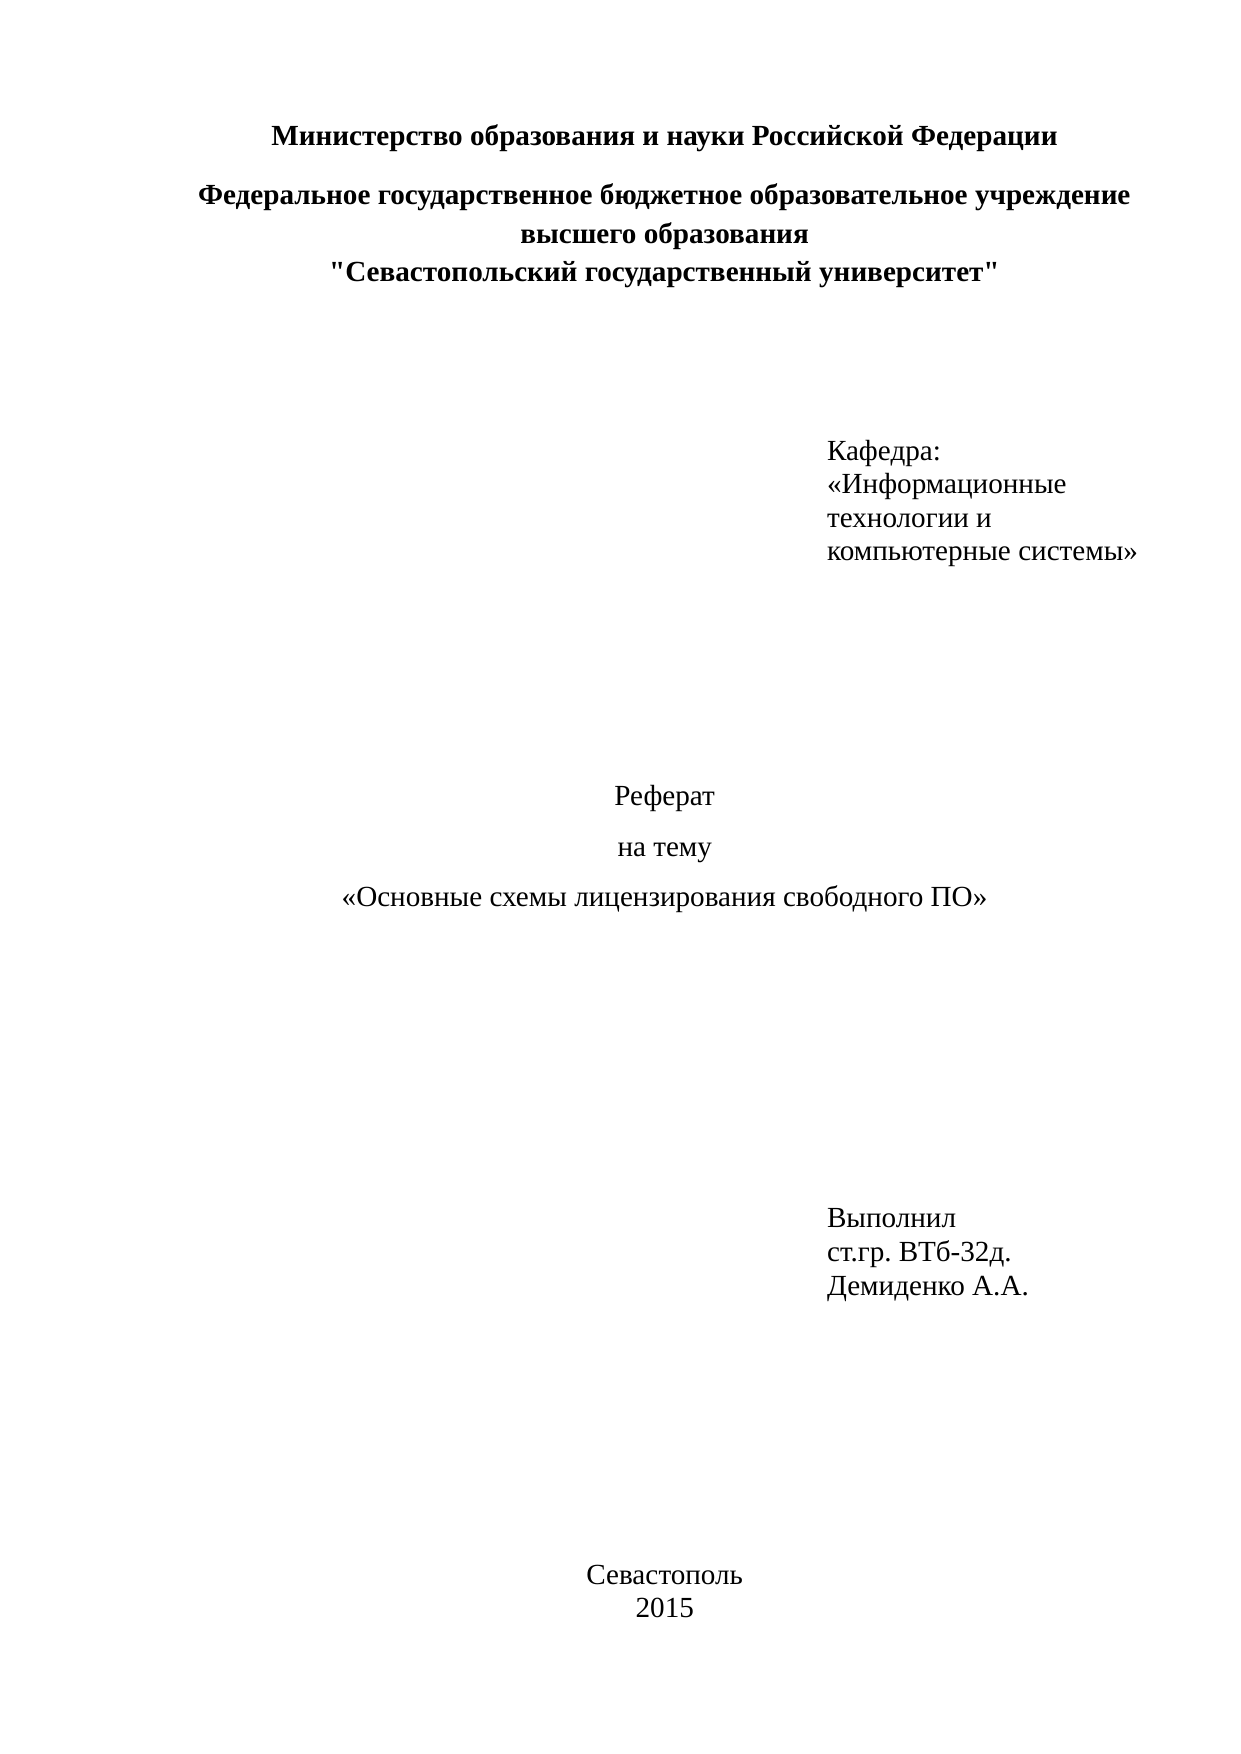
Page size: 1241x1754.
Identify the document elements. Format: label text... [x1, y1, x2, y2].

text ст.гр. ВТб-32д. [827, 1234, 1152, 1268]
text Реферат [177, 778, 1152, 812]
text на тему [177, 829, 1152, 862]
text 2015 [177, 1590, 1152, 1624]
text Демиденко А.А. [827, 1268, 1152, 1301]
text Выполнил [827, 1201, 1152, 1234]
text Севастополь [177, 1557, 1152, 1590]
text Федеральное государственное бюджетное образовательное учреждение высшего образования "Севастопольский государственный университет" [177, 177, 1152, 288]
text Кафедра: «Информационные технологии и компьютерные системы» [827, 433, 1152, 567]
text «Основные схемы лицензирования свободного ПО» [177, 879, 1152, 913]
text Министерство образования и науки Российской Федерации [177, 118, 1152, 152]
